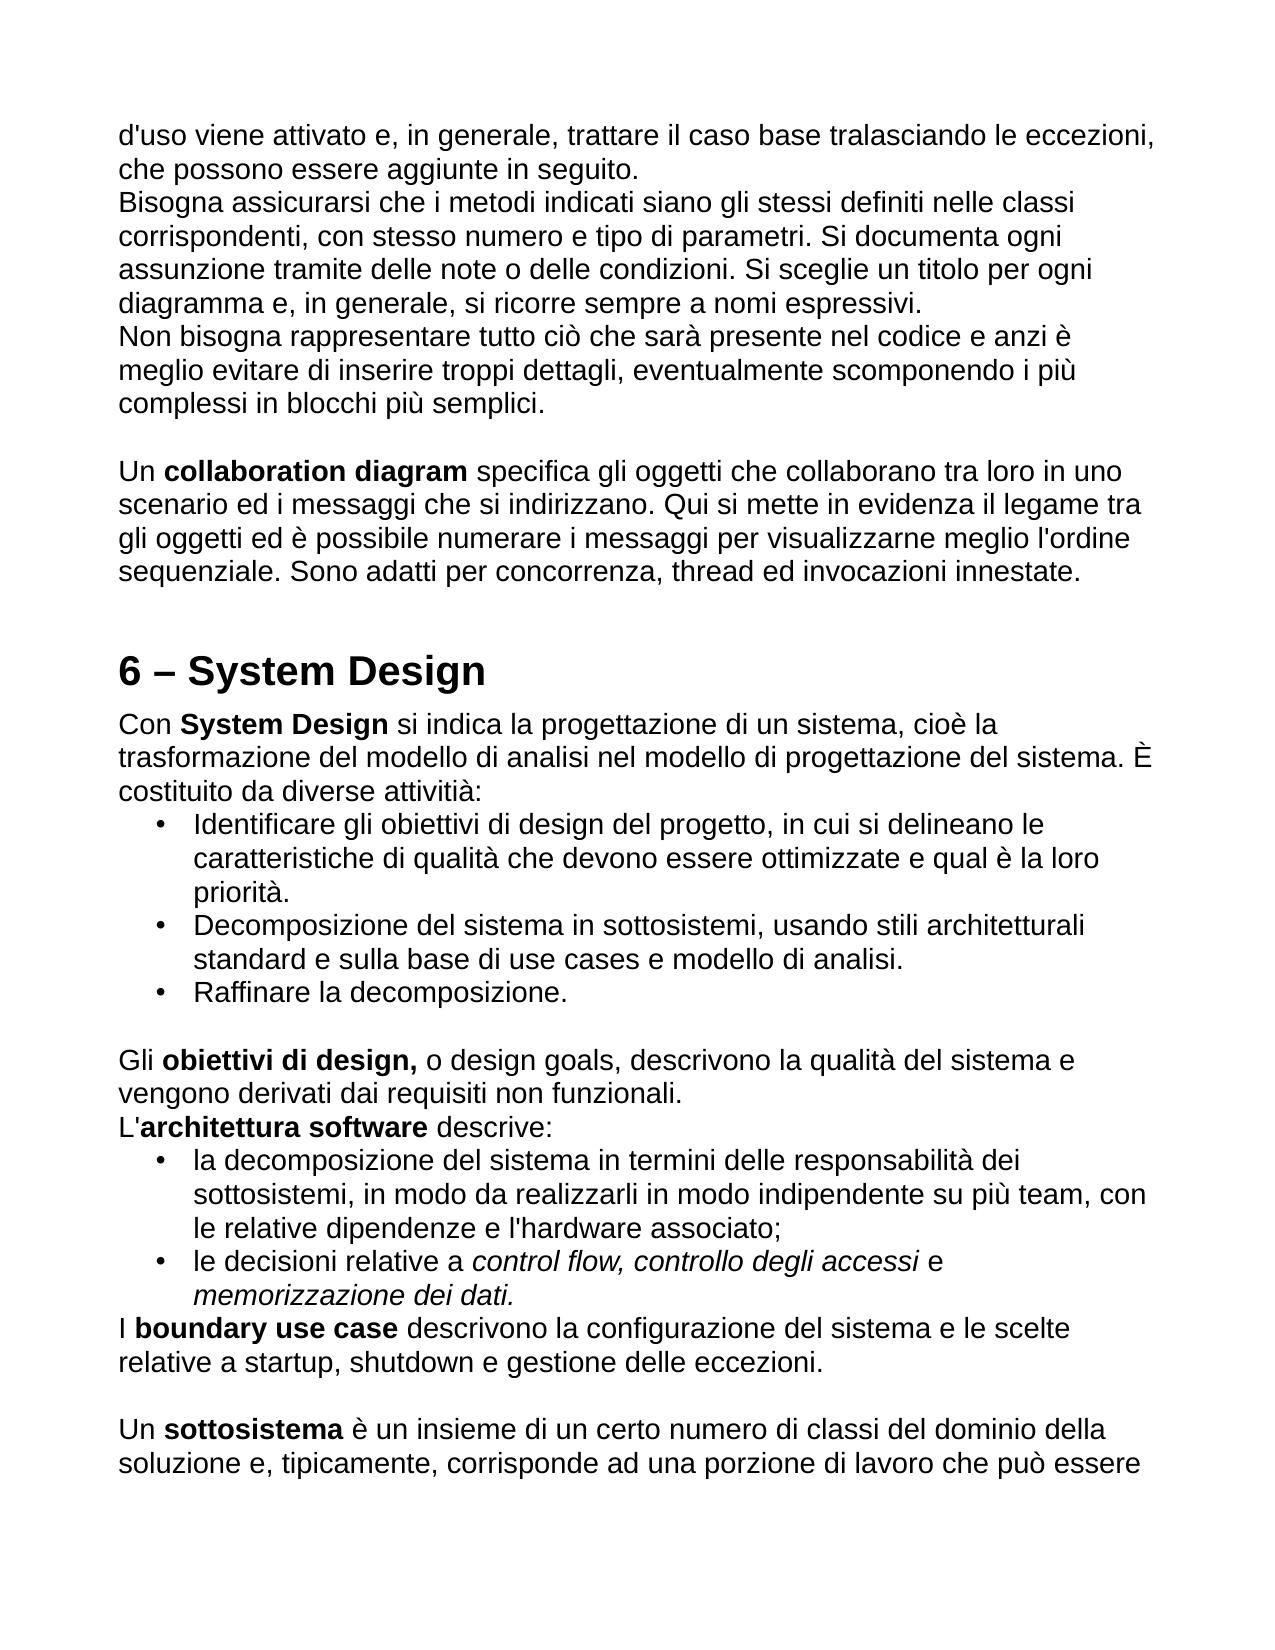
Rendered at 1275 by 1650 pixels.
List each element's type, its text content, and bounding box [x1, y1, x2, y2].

text I boundary use case descrivono la configurazione del sistema e le scelte relative a startup, shutdown e gestione delle eccezioni. [118, 1311, 1157, 1378]
text d'uso viene attivato e, in generale, trattare il caso base tralasciando le eccezioni, che possono essere aggiunte in seguito. [118, 118, 1157, 185]
text Gli obiettivi di design, o design goals, descrivono la qualità del sistema e vengono derivati dai requisiti non funzionali. [118, 1043, 1157, 1110]
list Decomposizione del sistema in sottosistemi, usando stili architetturali standard e sulla base di use cases e modello di analisi. [156, 908, 1157, 975]
list le decisioni relative a control flow, controllo degli accessi e memorizzazione dei dati. [156, 1244, 1157, 1311]
text Bisogna assicurarsi che i metodi indicati siano gli stessi definiti nelle classi corrispondenti, con stesso numero e tipo di parametri. Si documenta ogni assunzione tramite delle note o delle condizioni. Si sceglie un titolo per ogni diagramma e, in generale, si ricorre sempre a nomi espressivi. [118, 185, 1157, 319]
text Con System Design si indica la progettazione di un sistema, cioè la trasformazione del modello di analisi nel modello di progettazione del sistema. È costituito da diverse attivitià: [118, 707, 1157, 807]
subtitle 6 – System Design [118, 646, 1157, 694]
text Un sottosistema è un insieme di un certo numero di classi del dominio della soluzione e, tipicamente, corrisponde ad una porzione di lavoro che può essere [118, 1412, 1157, 1479]
text L'architettura software descrive: [118, 1110, 1157, 1143]
list Identificare gli obiettivi di design del progetto, in cui si delineano le caratteristiche di qualità che devono essere ottimizzate e qual è la loro priorità. [156, 807, 1157, 908]
list Raffinare la decomposizione. [156, 975, 1157, 1009]
text Non bisogna rappresentare tutto ciò che sarà presente nel codice e anzi è meglio evitare di inserire troppi dettagli, eventualmente scomponendo i più complessi in blocchi più semplici. [118, 319, 1157, 420]
list la decomposizione del sistema in termini delle responsabilità dei sottosistemi, in modo da realizzarli in modo indipendente su più team, con le relative dipendenze e l'hardware associato; [156, 1143, 1157, 1244]
text Un collaboration diagram specifica gli oggetti che collaborano tra loro in uno scenario ed i messaggi che si indirizzano. Qui si mette in evidenza il legame tra gli oggetti ed è possibile numerare i messaggi per visualizzarne meglio l'ordine sequenziale. Sono adatti per concorrenza, thread ed invocazioni innestate. [118, 453, 1157, 588]
